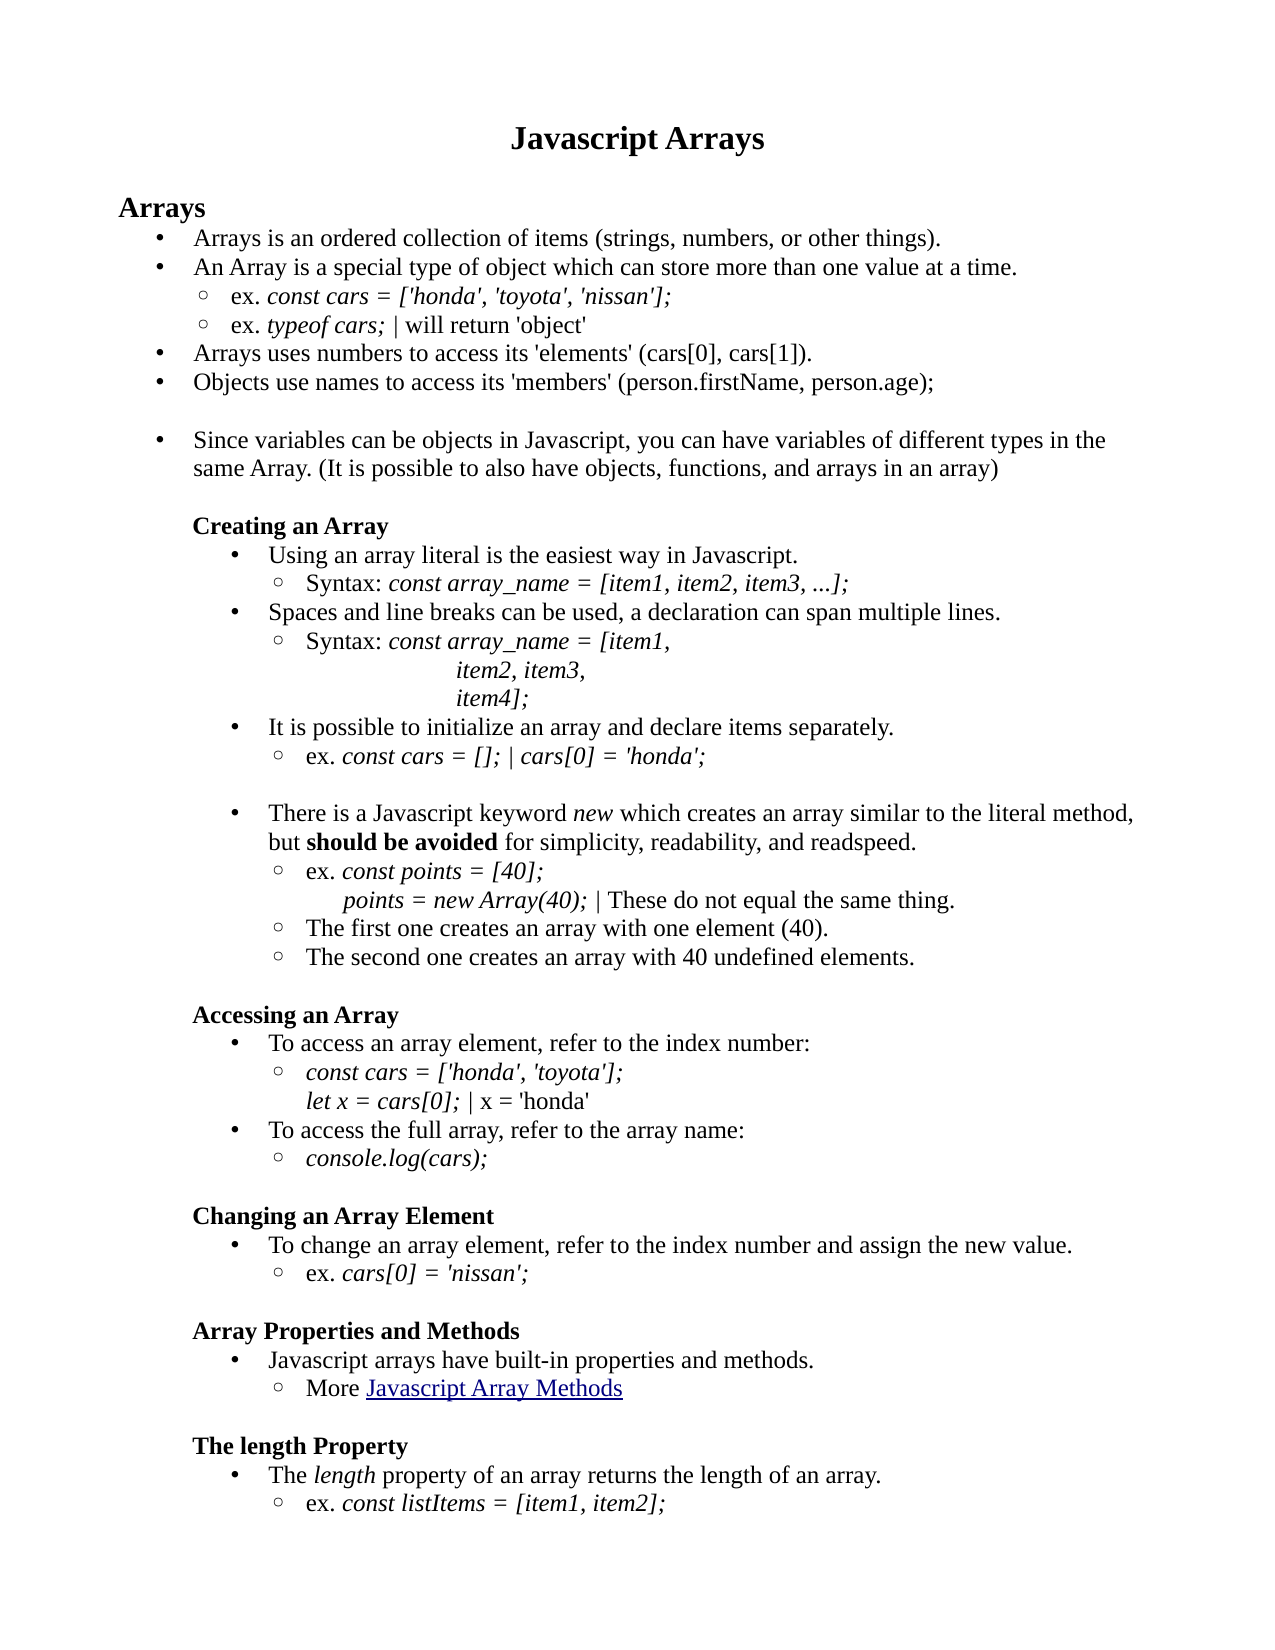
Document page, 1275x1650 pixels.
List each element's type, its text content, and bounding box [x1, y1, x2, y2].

list Javascript arrays have built-in properties and methods. [231, 1345, 1157, 1373]
list Arrays is an ordered collection of items (strings, numbers, or other things). [156, 223, 1157, 252]
text Changing an Array Element [118, 1201, 1157, 1230]
list It is possible to initialize an array and declare items separately. [231, 712, 1157, 741]
list let x = cars[0]; | x = 'honda' [268, 1086, 1157, 1115]
text Accessing an Array [118, 1000, 1157, 1028]
list ex. const listItems = [item1, item2]; [268, 1488, 1157, 1517]
list console.log(cars); [268, 1143, 1157, 1172]
list To access an array element, refer to the index number: [231, 1028, 1157, 1057]
list Since variables can be objects in Javascript, you can have variables of different types in the same Array. (It is possible to also have objects, functions, and arrays in an array) [156, 425, 1157, 482]
list Syntax: const array_name = [item1, [268, 626, 1157, 655]
text Array Properties and Methods [118, 1316, 1157, 1345]
list Arrays uses numbers to access its 'elements' (cars[0], cars[1]). [156, 338, 1157, 367]
text Creating an Array [118, 511, 1157, 540]
text The length Property [118, 1431, 1157, 1460]
list Syntax: const array_name = [item1, item2, item3, ...]; [268, 568, 1157, 597]
list ex. cars[0] = 'nissan'; [268, 1258, 1157, 1287]
list ex. const cars = ['honda', 'toyota', 'nissan']; [193, 281, 1157, 310]
list points = new Array(40); | These do not equal the same thing. [306, 885, 1157, 913]
list An Array is a special type of object which can store more than one value at a time. [156, 252, 1157, 281]
list The second one creates an array with 40 undefined elements. [268, 942, 1157, 971]
list item4]; [418, 683, 1157, 712]
list More Javascript Array Methods [268, 1373, 1157, 1402]
list The first one creates an array with one element (40). [268, 913, 1157, 942]
text Javascript Arrays [118, 118, 1157, 156]
list Using an array literal is the easiest way in Javascript. [231, 540, 1157, 568]
text Arrays [118, 190, 1157, 223]
list ex. const cars = []; | cars[0] = 'honda'; [268, 741, 1157, 770]
list The length property of an array returns the length of an array. [231, 1460, 1157, 1488]
list ex. const points = [40]; [268, 856, 1157, 885]
list To change an array element, refer to the index number and assign the new value. [231, 1230, 1157, 1258]
list ex. typeof cars; | will return 'object' [193, 310, 1157, 338]
list Spaces and line breaks can be used, a declaration can span multiple lines. [231, 597, 1157, 626]
list To access the full array, refer to the array name: [231, 1115, 1157, 1143]
list const cars = ['honda', 'toyota']; [268, 1057, 1157, 1086]
list There is a Javascript keyword new which creates an array similar to the literal method, but should be avoided for simplicity, readability, and readspeed. [231, 798, 1157, 856]
list Objects use names to access its 'members' (person.firstName, person.age); [156, 367, 1157, 396]
list item2, item3, [418, 655, 1157, 683]
